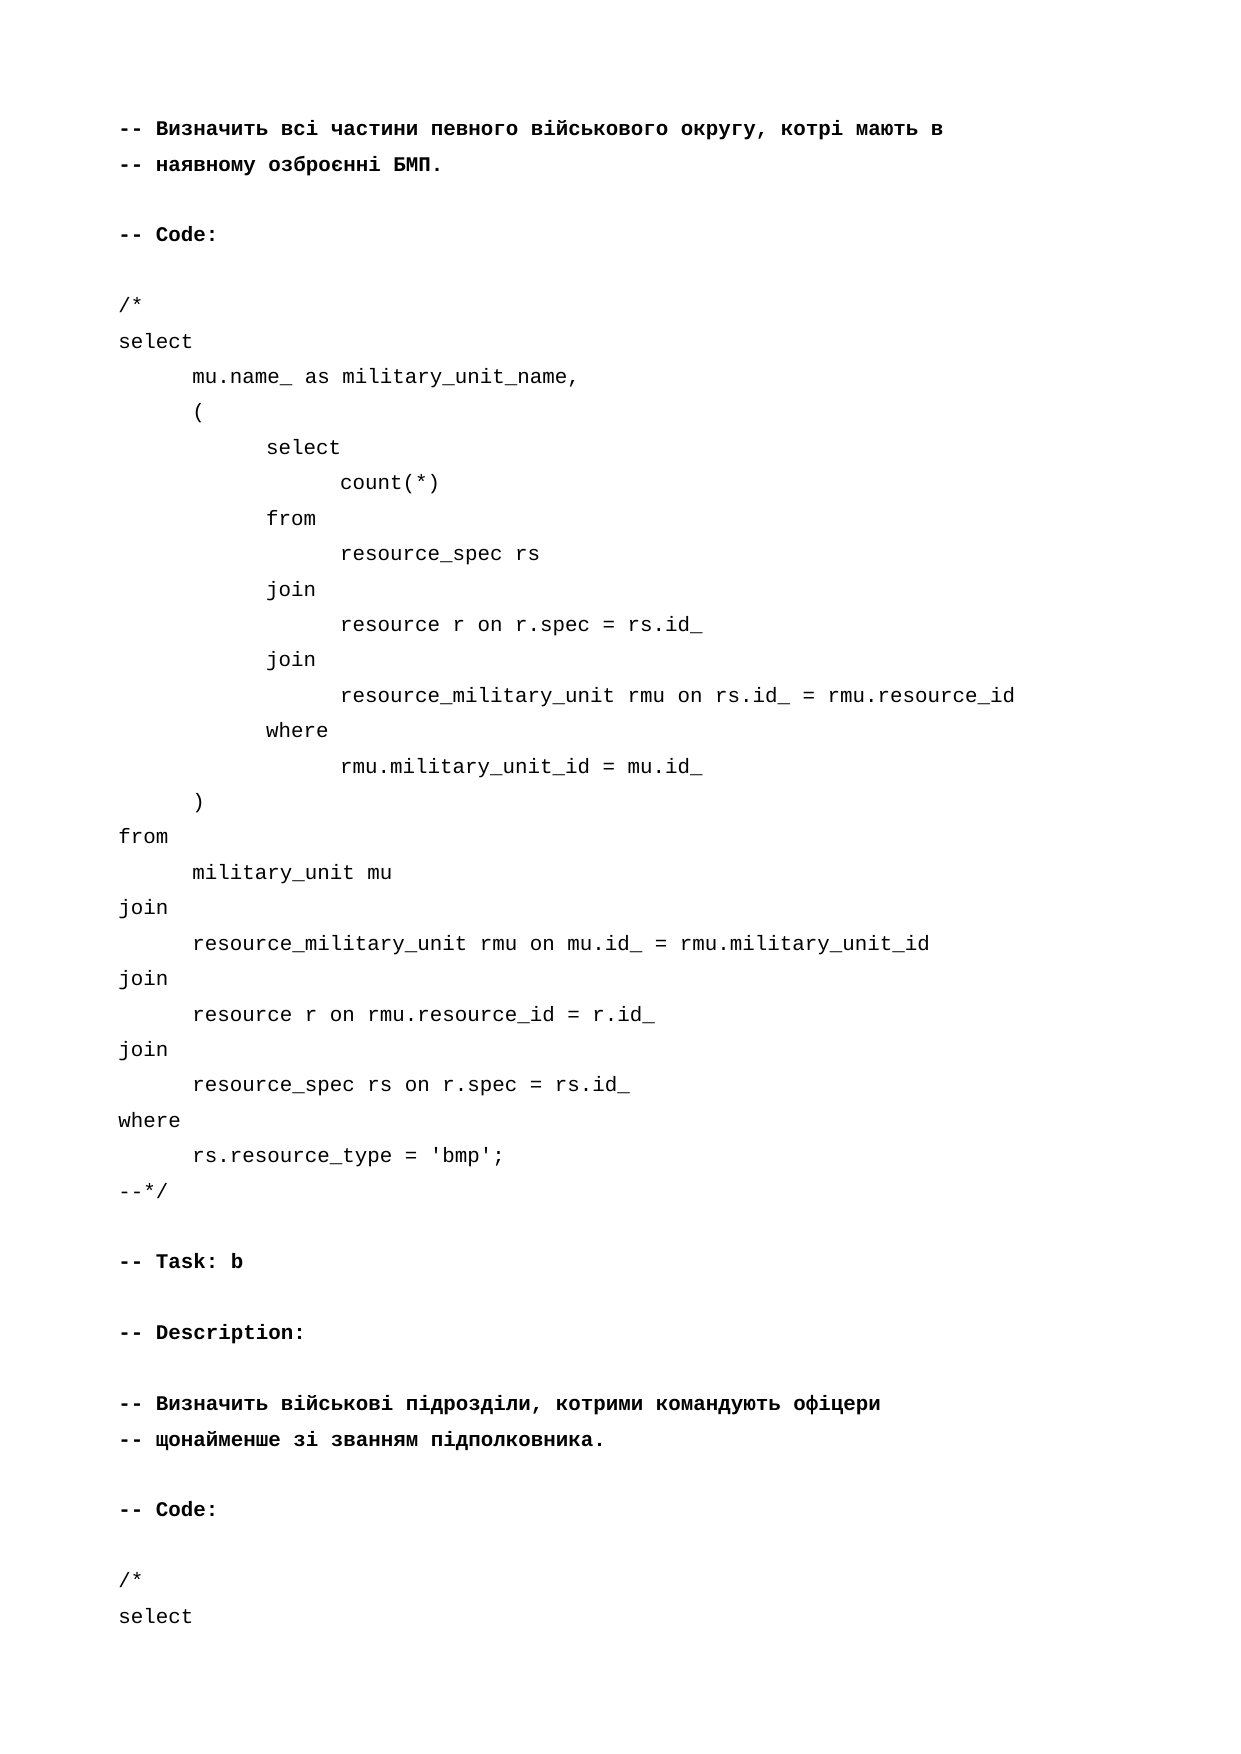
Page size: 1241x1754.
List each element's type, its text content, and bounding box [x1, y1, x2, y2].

text join [118, 578, 1122, 602]
text ) [118, 791, 1122, 815]
text resource_spec rs on r.spec = rs.id_ [118, 1074, 1122, 1098]
text rs.resource_type = 'bmp'; [118, 1145, 1122, 1169]
text resource r on r.spec = rs.id_ [118, 614, 1122, 638]
text join [118, 1039, 1122, 1063]
text ( [118, 401, 1122, 425]
text from [118, 826, 1122, 850]
text -- наявному озброєнні БМП. [118, 153, 1122, 177]
text select [118, 1606, 1122, 1629]
text select [118, 437, 1122, 461]
text where [118, 1110, 1122, 1133]
text select [118, 331, 1122, 354]
text mu.name_ as military_unit_name, [118, 366, 1122, 390]
text -- щонайменше зі званням підполковника. [118, 1428, 1122, 1452]
text --*/ [118, 1181, 1122, 1204]
text join [118, 649, 1122, 673]
text resource_military_unit rmu on rs.id_ = rmu.resource_id [118, 685, 1122, 708]
text /* [118, 295, 1122, 319]
text -- Code: [118, 1499, 1122, 1523]
text -- Task: b [118, 1251, 1122, 1275]
text from [118, 508, 1122, 531]
text join [118, 968, 1122, 992]
text -- Визначить всі частини певного військового округу, котрі мають в [118, 118, 1122, 142]
text where [118, 720, 1122, 744]
text join [118, 897, 1122, 921]
text resource_military_unit rmu on mu.id_ = rmu.military_unit_id [118, 933, 1122, 956]
text resource r on rmu.resource_id = r.id_ [118, 1003, 1122, 1027]
text -- Description: [118, 1322, 1122, 1346]
text count(*) [118, 472, 1122, 496]
text -- Code: [118, 224, 1122, 248]
text resource_spec rs [118, 543, 1122, 567]
text rmu.military_unit_id = mu.id_ [118, 756, 1122, 779]
text /* [118, 1570, 1122, 1594]
text military_unit mu [118, 862, 1122, 886]
text -- Визначить військові підрозділи, котрими командують офіцери [118, 1393, 1122, 1417]
